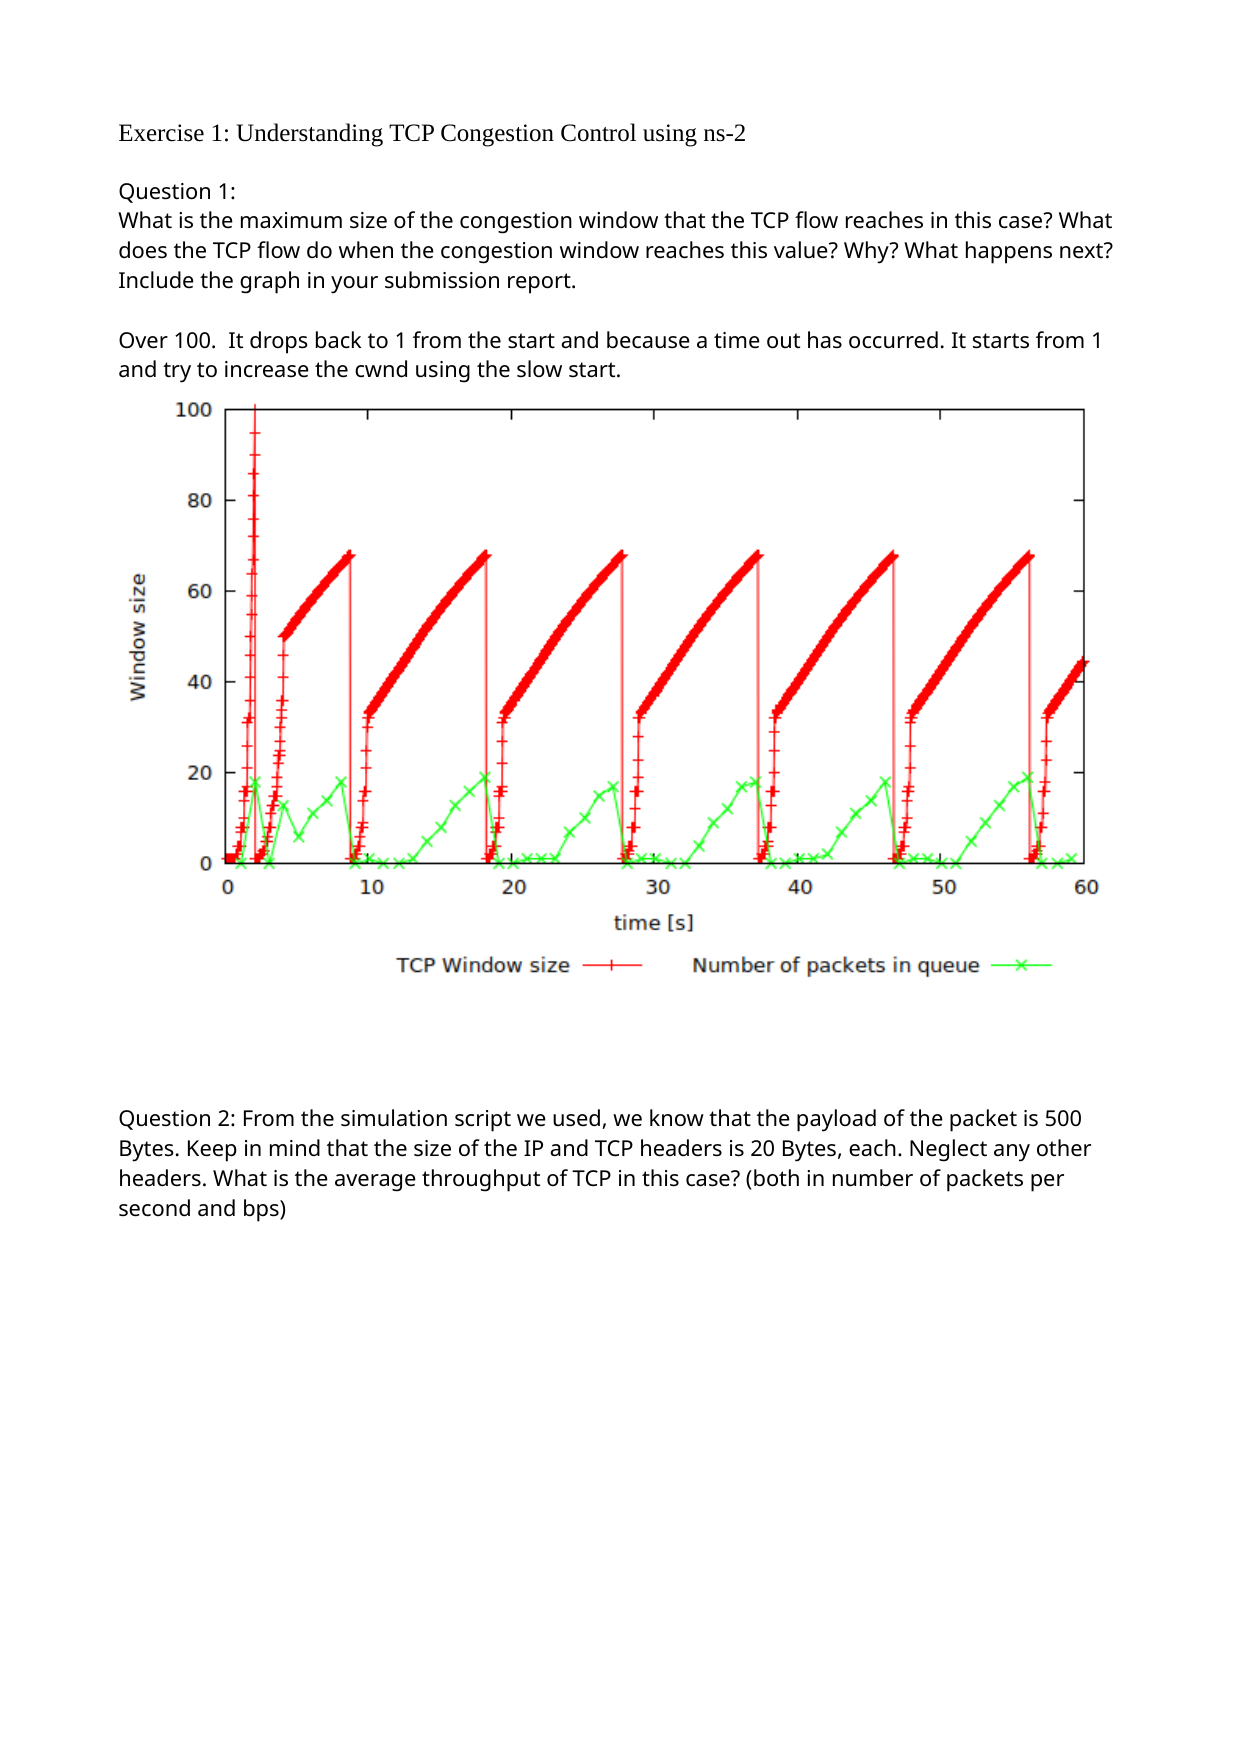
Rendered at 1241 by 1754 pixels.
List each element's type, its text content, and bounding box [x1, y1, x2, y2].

text Question 1: [118, 176, 1122, 205]
picture [120, 384, 1121, 985]
text Question 2: From the simulation script we used, we know that the payload of the packet is 500 Bytes. Keep in mind that the size of the IP and TCP headers is 20 Bytes, each. Neglect any other headers. What is the average throughput of TCP in this case? (both in number of packets per second and bps) [118, 1103, 1122, 1222]
text What is the maximum size of the congestion window that the TCP flow reaches in this case? What does the TCP flow do when the congestion window reaches this value? Why? What happens next? Include the graph in your submission report. [118, 205, 1122, 295]
text Over 100. It drops back to 1 from the start and because a time out has occurred. It starts from 1 and try to increase the cwnd using the slow start. [118, 324, 1122, 384]
text Exercise 1: Understanding TCP Congestion Control using ns-2 [118, 118, 1122, 147]
